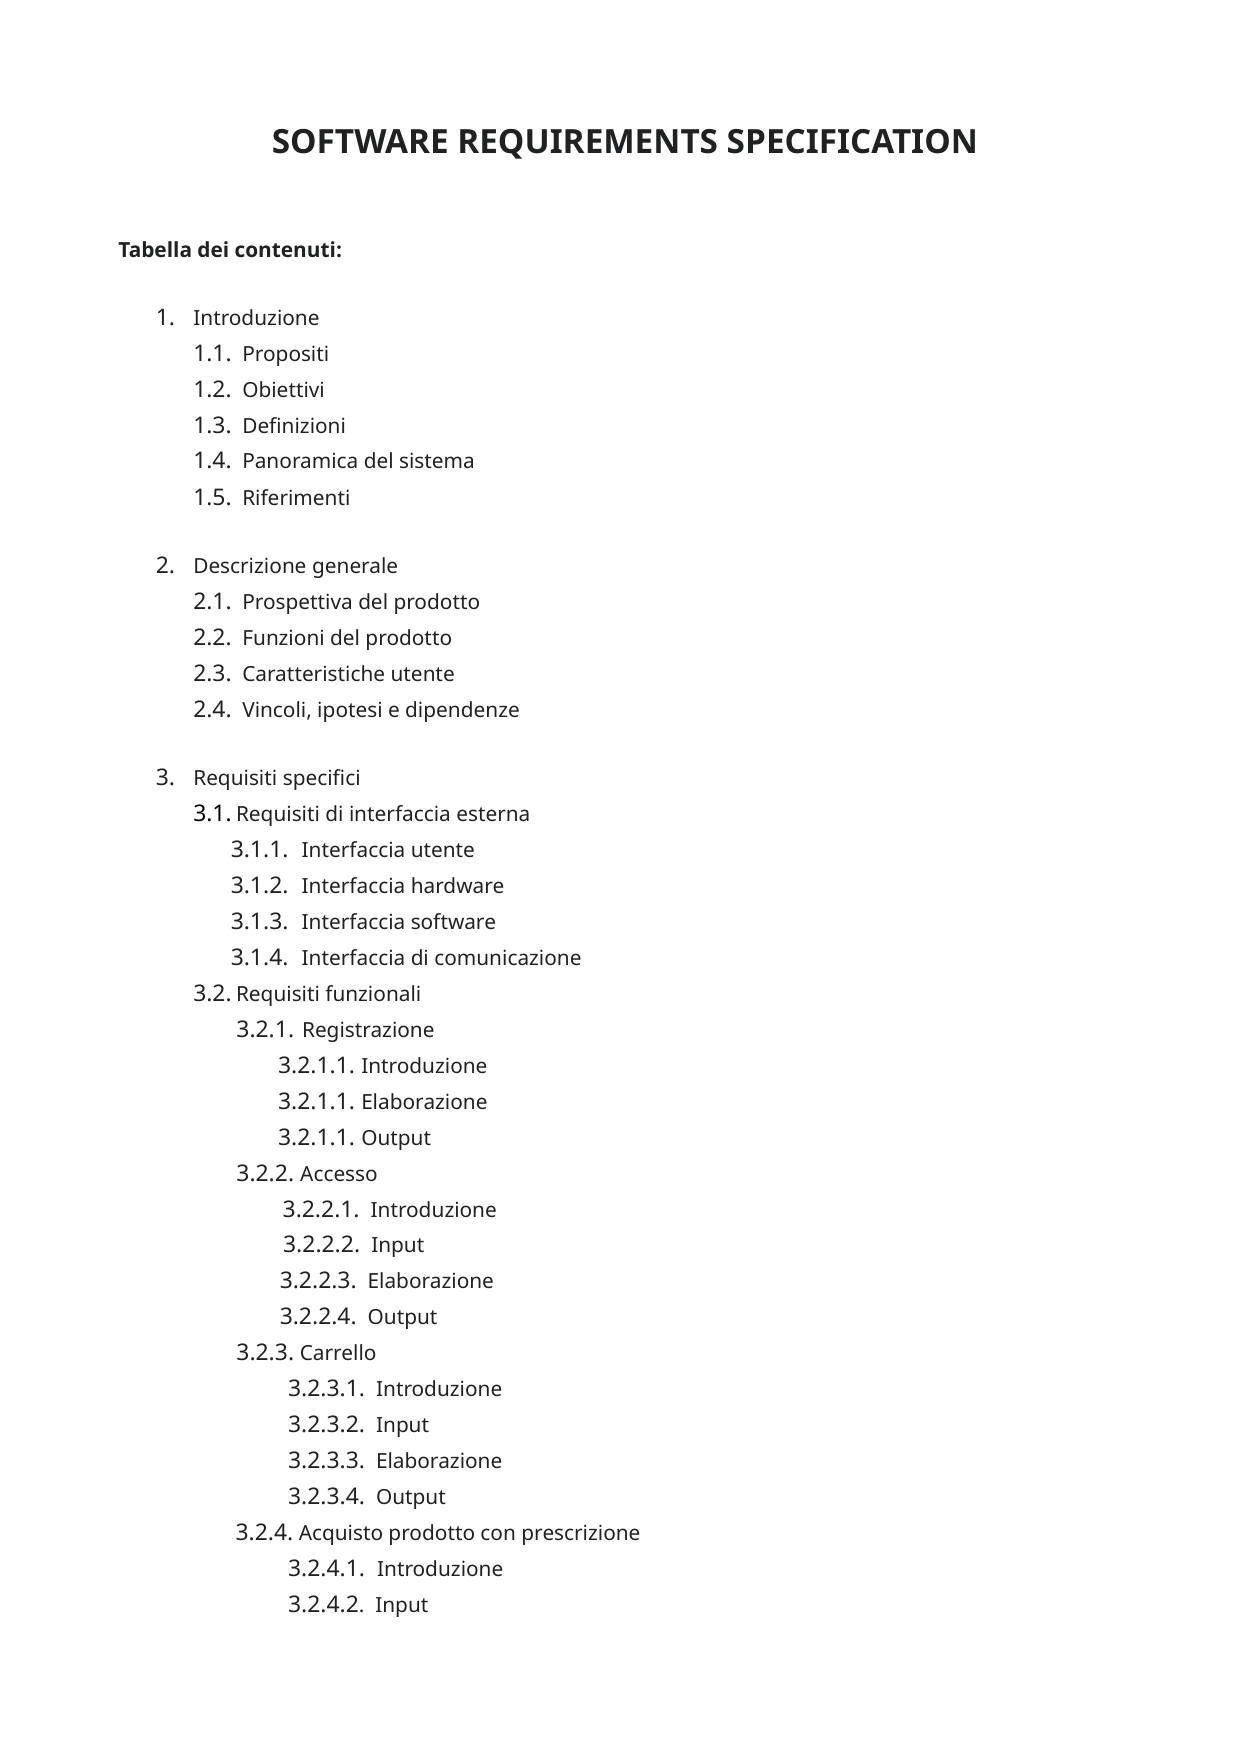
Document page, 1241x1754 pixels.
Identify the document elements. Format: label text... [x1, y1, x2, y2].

list 3.2.3.2. Input [236, 1408, 1140, 1439]
list Obiettivi [193, 373, 1140, 404]
list 3.2.2.1. Introduzione [236, 1192, 1140, 1224]
list Requisiti di interfaccia esterna [193, 797, 1140, 828]
text 3.2.4.2. Input [236, 1588, 1140, 1619]
list Introduzione [156, 301, 1140, 332]
list Definizioni [193, 408, 1140, 440]
list 3.2.3.1. Introduzione [236, 1372, 1140, 1403]
list Riferimenti [193, 480, 1140, 512]
list Requisiti specifici [156, 761, 1140, 792]
list 3.2.2.4. Output [236, 1300, 1140, 1332]
list Caratteristiche utente [193, 657, 1140, 688]
list 3.2.2. Accesso [236, 1157, 1140, 1188]
list 3.2.1.1. Output [236, 1121, 1140, 1152]
list Interfaccia hardware [231, 869, 1140, 900]
list 3.2.3.3. Elaborazione [236, 1444, 1140, 1475]
list Interfaccia utente [231, 833, 1140, 864]
list Interfaccia di comunicazione [231, 941, 1140, 972]
list Descrizione generale [156, 549, 1140, 580]
text SOFTWARE REQUIREMENTS SPECIFICATION [118, 118, 1140, 163]
list 3.2.2.3. Elaborazione [236, 1264, 1140, 1296]
list Prospettiva del prodotto [193, 585, 1140, 616]
list Interfaccia software [231, 905, 1140, 936]
list Requisiti funzionali [193, 977, 1140, 1008]
text 3.2.4. Acquisto prodotto con prescrizione [118, 1516, 1140, 1547]
list 3.2.3. Carrello [236, 1336, 1140, 1367]
list 3.2.3.4. Output [236, 1480, 1140, 1511]
text 3.2.4.1. Introduzione [236, 1552, 1140, 1583]
list Registrazione [236, 1013, 1140, 1044]
list Propositi [193, 337, 1140, 368]
list Vincoli, ipotesi e dipendenze [193, 693, 1140, 724]
text Tabella dei contenuti: [118, 236, 1140, 264]
list 3.2.2.2. Input [236, 1228, 1140, 1260]
list Funzioni del prodotto [193, 621, 1140, 652]
list Panoramica del sistema [193, 444, 1140, 476]
list 3.2.1.1. Elaborazione [236, 1085, 1140, 1116]
list 3.2.1.1. Introduzione [236, 1049, 1140, 1080]
